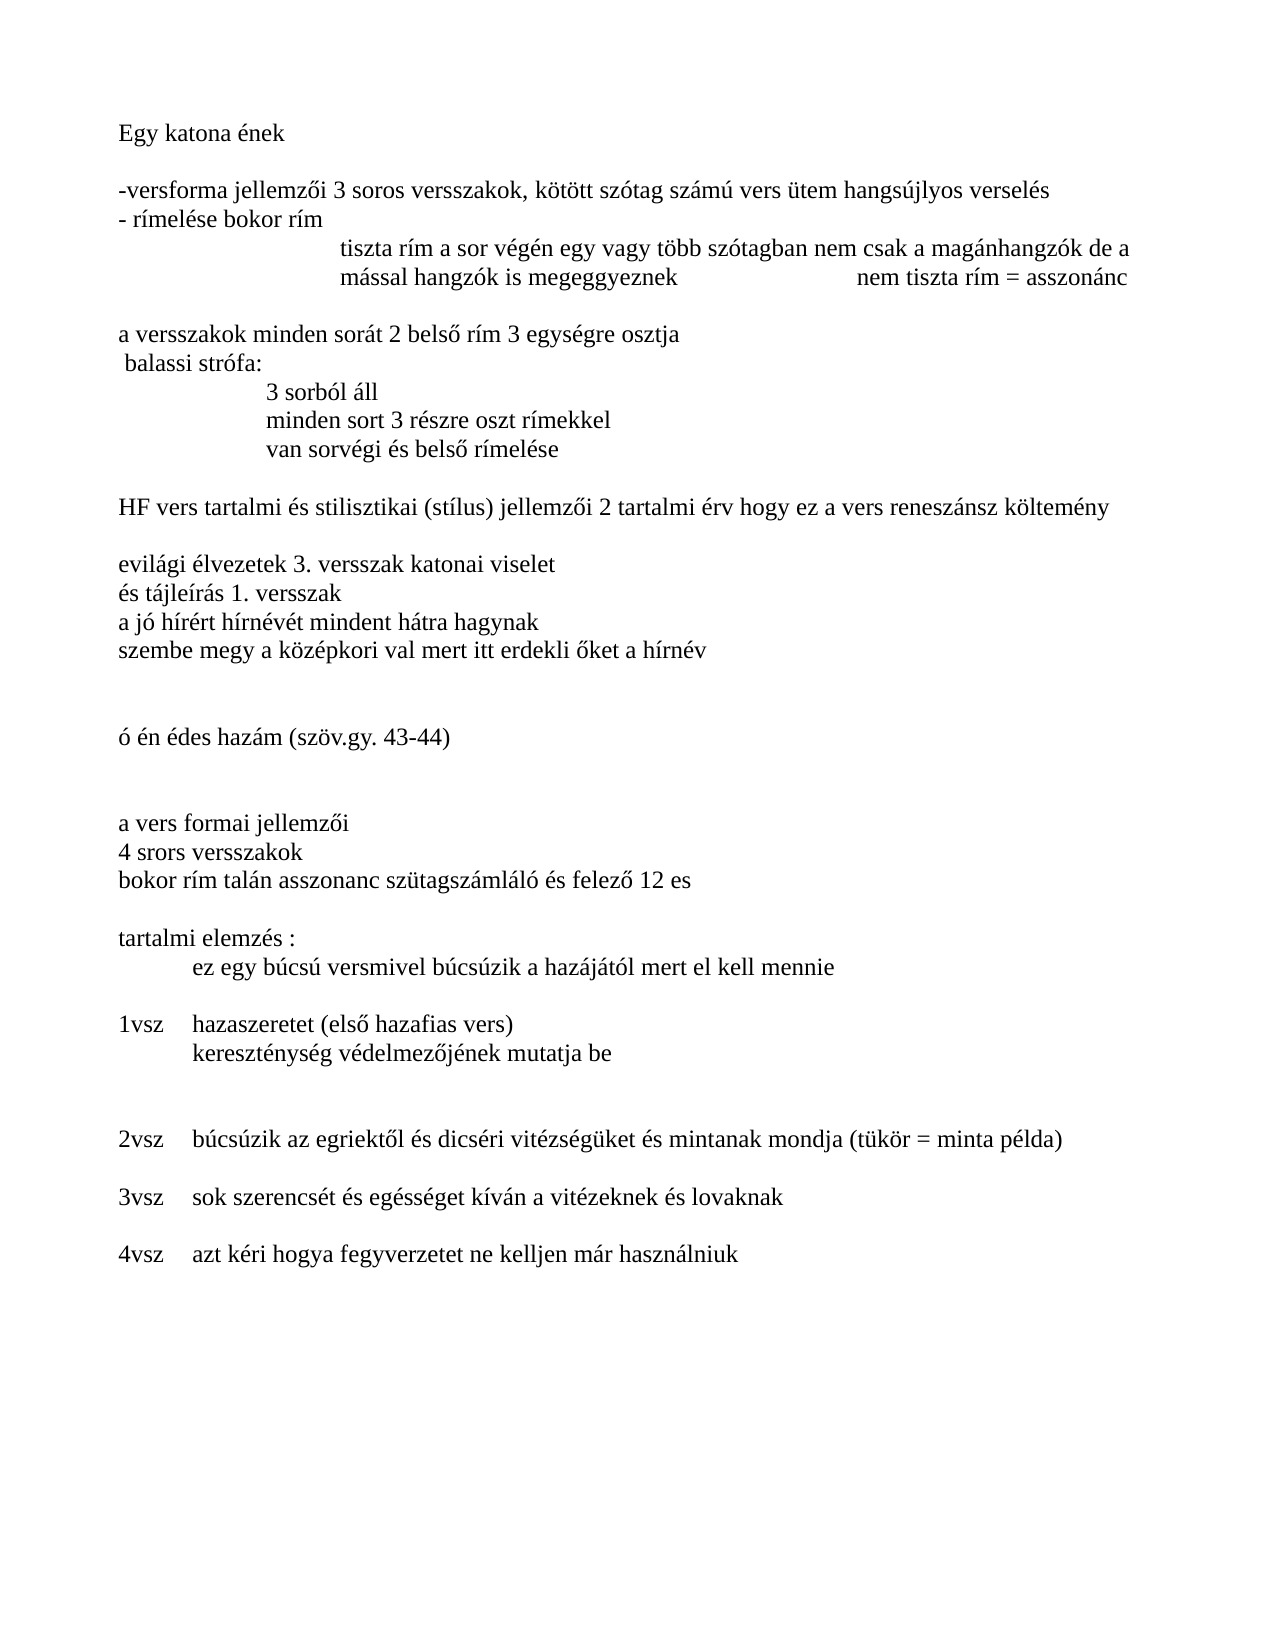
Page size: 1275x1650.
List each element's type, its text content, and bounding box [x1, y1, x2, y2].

text ez egy búcsú versmivel búcsúzik a hazájától mert el kell mennie [118, 952, 1157, 981]
text - rímelése bokor rím [118, 204, 1157, 233]
text tartalmi elemzés : [118, 923, 1157, 952]
text tiszta rím a sor végén egy vagy több szótagban nem csak a magánhangzók de a mással hangzók is megeggyeznek nem tiszta rím = asszonánc [118, 233, 1157, 291]
text minden sort 3 részre oszt rímekkel [118, 406, 1157, 434]
text balassi strófa: [118, 348, 1157, 377]
text 3vsz sok szerencsét és egésséget kíván a vitézeknek és lovaknak [118, 1182, 1157, 1211]
text HF vers tartalmi és stilisztikai (stílus) jellemzői 2 tartalmi érv hogy ez a vers reneszánsz költemény [118, 492, 1157, 521]
text szembe megy a középkori val mert itt erdekli őket a hírnév [118, 636, 1157, 664]
text evilági élvezetek 3. versszak katonai viselet [118, 549, 1157, 578]
text kereszténység védelmezőjének mutatja be [118, 1038, 1157, 1067]
text 2vsz búcsúzik az egriektől és dicséri vitézségüket és mintanak mondja (tükör = minta példa) [118, 1124, 1157, 1153]
text és tájleírás 1. versszak [118, 578, 1157, 607]
text bokor rím talán asszonanc szütagszámláló és felező 12 es [118, 866, 1157, 894]
text ó én édes hazám (szöv.gy. 43-44) [118, 722, 1157, 751]
text a versszakok minden sorát 2 belső rím 3 egységre osztja [118, 319, 1157, 348]
text 3 sorból áll [118, 377, 1157, 406]
text 4vsz azt kéri hogya fegyverzetet ne kelljen már használniuk [118, 1239, 1157, 1268]
text 4 srors versszakok [118, 837, 1157, 866]
text Egy katona ének [118, 118, 1157, 147]
text a jó hírért hírnévét mindent hátra hagynak [118, 607, 1157, 636]
text van sorvégi és belső rímelése [118, 434, 1157, 463]
text 1vsz hazaszeretet (első hazafias vers) [118, 1009, 1157, 1038]
text a vers formai jellemzői [118, 808, 1157, 837]
text -versforma jellemzői 3 soros versszakok, kötött szótag számú vers ütem hangsújlyos verselés [118, 176, 1157, 204]
